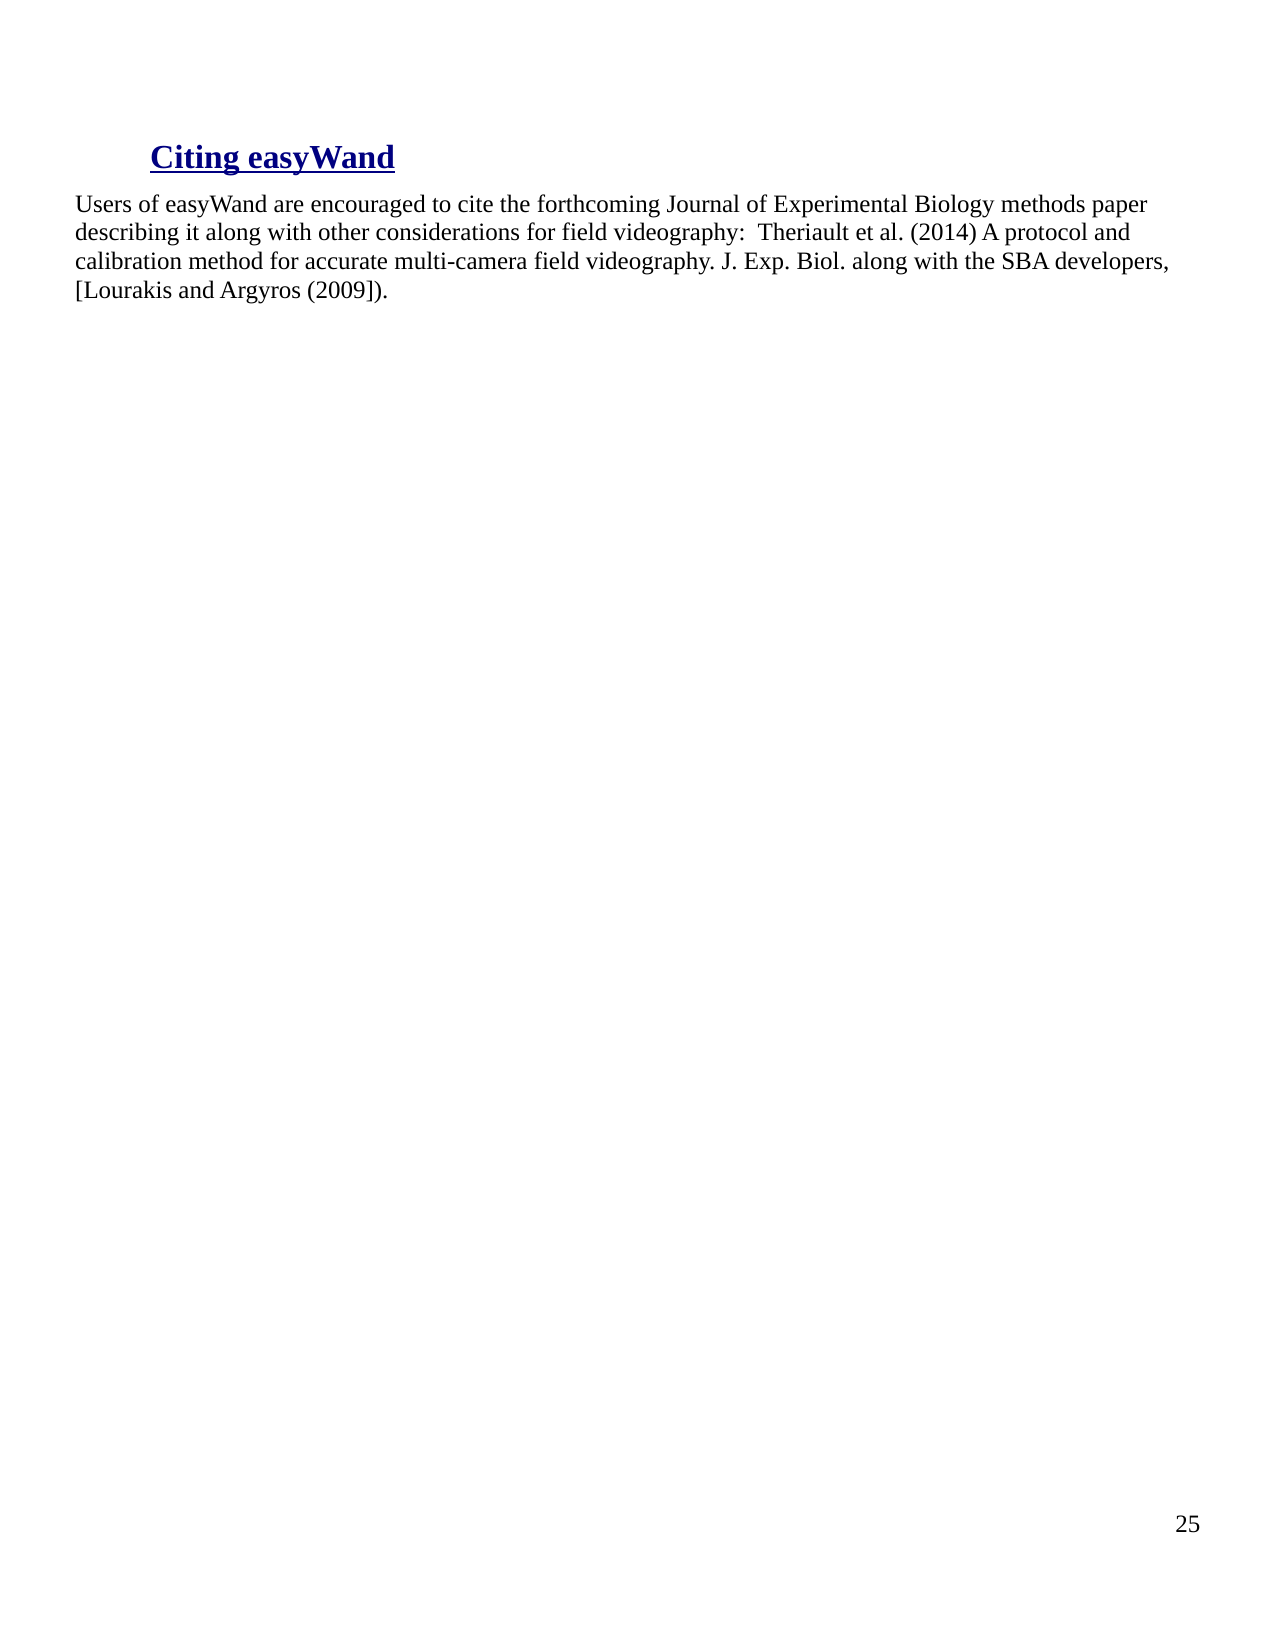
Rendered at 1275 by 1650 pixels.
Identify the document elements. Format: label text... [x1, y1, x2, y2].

subtitle Citing easyWand [112, 137, 1200, 176]
text Users of easyWand are encouraged to cite the forthcoming Journal of Experimental Biology methods paper describing it along with other considerations for field videography: Theriault et al. (2014) A protocol and calibration method for accurate multi-camera field videography. J. Exp. Biol. along with the SBA developers, [Lourakis and Argyros (2009]). [75, 189, 1200, 304]
